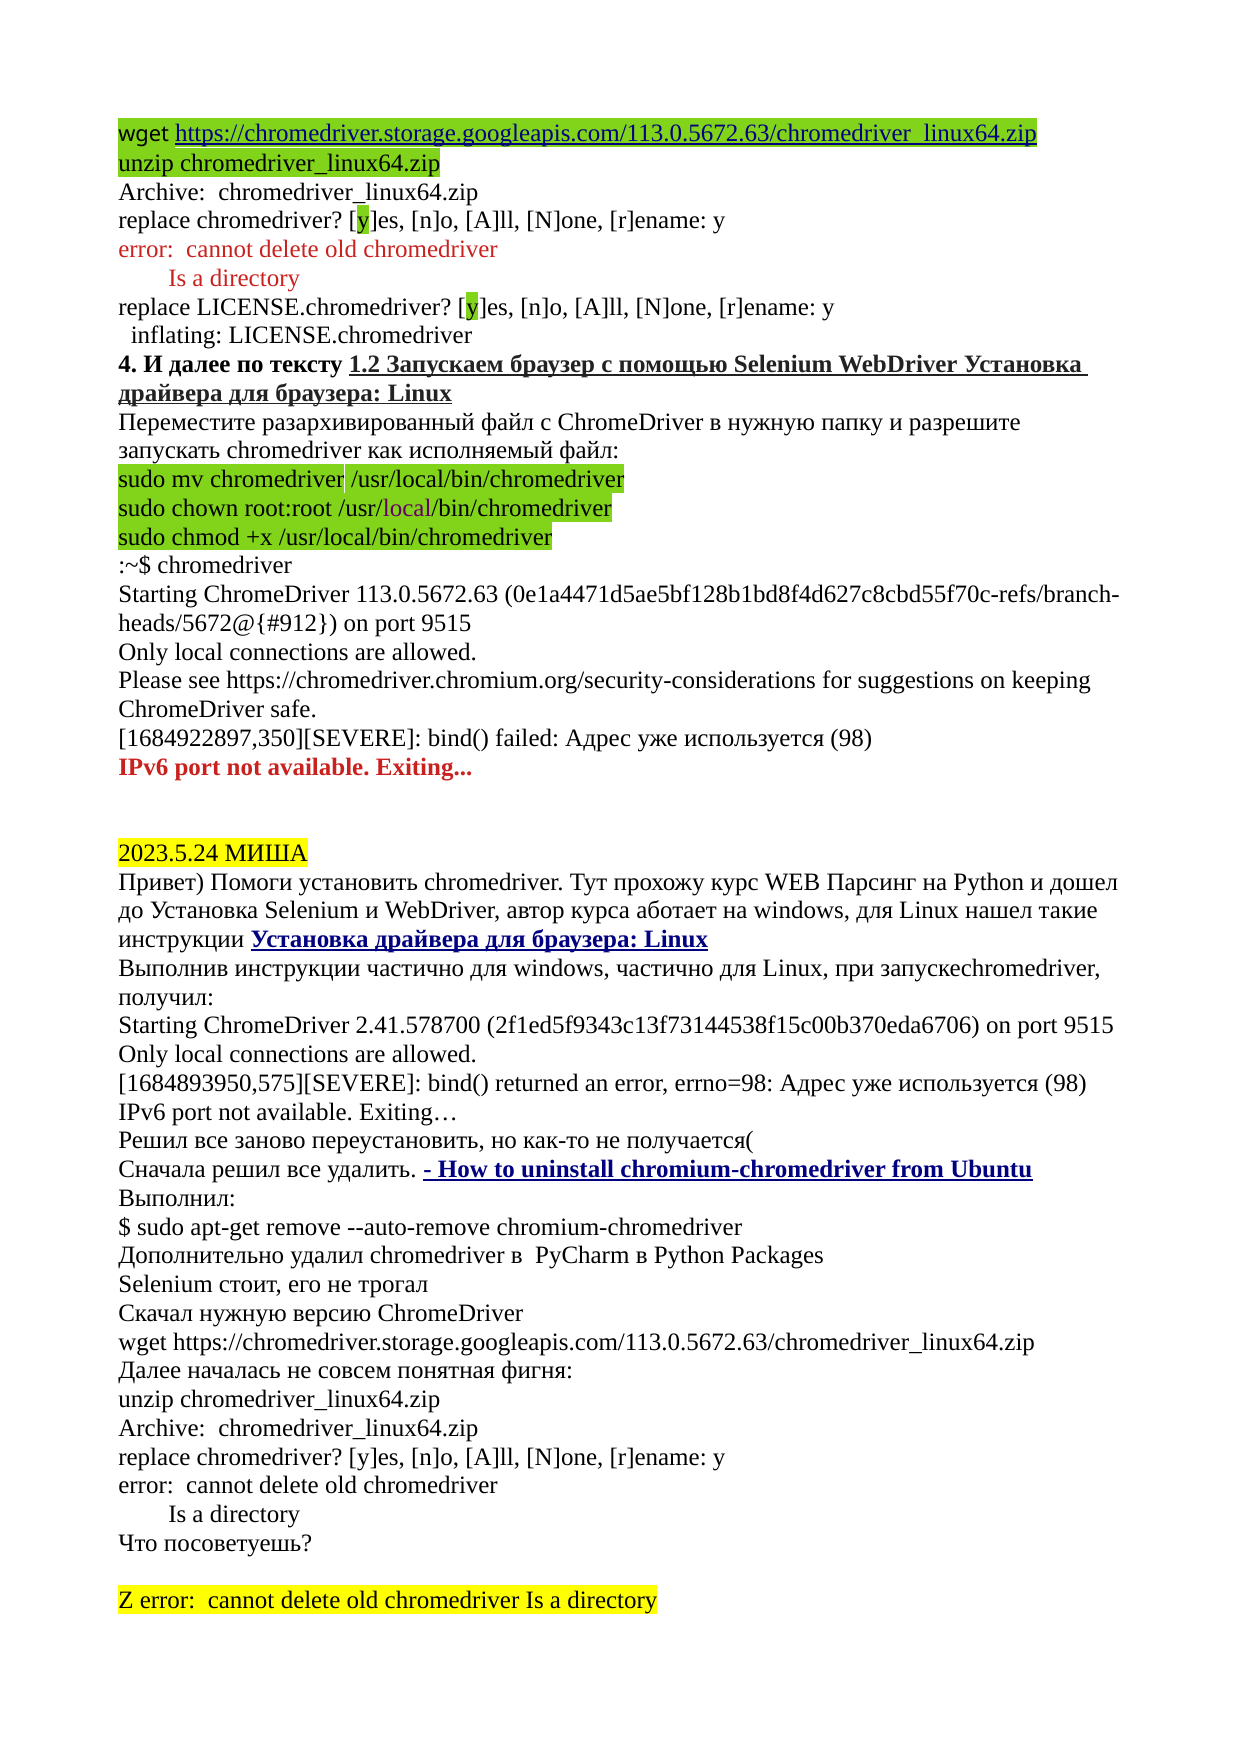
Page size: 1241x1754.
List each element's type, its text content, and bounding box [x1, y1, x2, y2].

text Что посоветуешь? [118, 1528, 1122, 1557]
text [1684922897,350][SEVERE]: bind() failed: Адрес уже используется (98) [118, 723, 1122, 752]
text Z error: cannot delete old chromedriver Is a directory [118, 1585, 1122, 1614]
text wget https://chromedriver.storage.googleapis.com/113.0.5672.63/chromedriver_linux64.zip [118, 118, 1122, 148]
text IPv6 port not available. Exiting... [118, 752, 1122, 780]
text 2023.5.24 МИША [118, 838, 1122, 867]
text unzip chromedriver_linux64.zip [118, 148, 1122, 177]
text sudo chown root:root /usr/local/bin/chromedriver [118, 493, 1122, 522]
text [1684893950,575][SEVERE]: bind() returned an error, errno=98: Адрес уже используется (98) [118, 1068, 1122, 1097]
text Is a directory [118, 263, 1122, 292]
text replace LICENSE.chromedriver? [y]es, [n]o, [A]ll, [N]one, [r]ename: y [118, 292, 1122, 320]
text Please see https://chromedriver.chromium.org/security-considerations for suggestions on keeping ChromeDriver safe. [118, 665, 1122, 723]
text replace chromedriver? [y]es, [n]o, [A]ll, [N]one, [r]ename: y [118, 205, 1122, 234]
text wget https://chromedriver.storage.googleapis.com/113.0.5672.63/chromedriver_linux64.zip [118, 1327, 1122, 1355]
text Далее началась не совсем понятная фигня: [118, 1355, 1122, 1384]
text Archive: chromedriver_linux64.zip [118, 177, 1122, 205]
text Archive: chromedriver_linux64.zip [118, 1413, 1122, 1442]
text Выполнил: [118, 1183, 1122, 1212]
text error: cannot delete old chromedriver [118, 234, 1122, 263]
text replace chromedriver? [y]es, [n]o, [A]ll, [N]one, [r]ename: y [118, 1442, 1122, 1470]
text Starting ChromeDriver 2.41.578700 (2f1ed5f9343c13f73144538f15c00b370eda6706) on port 9515 [118, 1010, 1122, 1039]
text Only local connections are allowed. [118, 1039, 1122, 1068]
text Переместите разархивированный файл с СhromeDriver в нужную папку и разрешите запускать chromedriver как исполняемый файл: [118, 407, 1122, 464]
text IPv6 port not available. Exiting… [118, 1097, 1122, 1125]
text Выполнив инструкции частично для windows, частично для Linux, при запускеchromedriver, получил: [118, 953, 1122, 1010]
text Скачал нужную версию ChromeDriver [118, 1298, 1122, 1327]
text unzip chromedriver_linux64.zip [118, 1384, 1122, 1413]
text Сначала решил все удалить. - How to uninstall chromium-chromedriver from Ubuntu [118, 1154, 1122, 1183]
text Привет) Помоги установить chromedriver. Тут прохожу курс WEB Парсинг на Python и дошел до Установка Selenium и WebDriver, автор курса аботает на windows, для Linux нашел такие инструкции Установка драйвера для браузера: Linux [118, 867, 1122, 953]
text inflating: LICENSE.chromedriver [118, 320, 1122, 349]
text Решил все заново переустановить, но как-то не получается( [118, 1125, 1122, 1154]
text Starting ChromeDriver 113.0.5672.63 (0e1a4471d5ae5bf128b1bd8f4d627c8cbd55f70c-refs/branch-heads/5672@{#912}) on port 9515 [118, 579, 1122, 637]
text error: cannot delete old chromedriver [118, 1470, 1122, 1499]
text sudo chmod +x /usr/local/bin/chromedriver [118, 522, 1122, 550]
text 4. И далее по тексту 1.2 Запускаем браузер с помощью Selenium WebDriver Установка драйвера для браузера: Linux [118, 349, 1122, 407]
text Is a directory [118, 1499, 1122, 1528]
text Only local connections are allowed. [118, 637, 1122, 665]
text sudo mv chromedriver /usr/local/bin/chromedriver [118, 464, 1122, 493]
text $ sudo apt-get remove --auto-remove chromium-chromedriver [118, 1212, 1122, 1240]
text Дополнительно удалил chromedriver в PyCharm в Python Packages [118, 1240, 1122, 1269]
text :~$ chromedriver [118, 550, 1122, 579]
text Selenium стоит, его не трогал [118, 1269, 1122, 1298]
